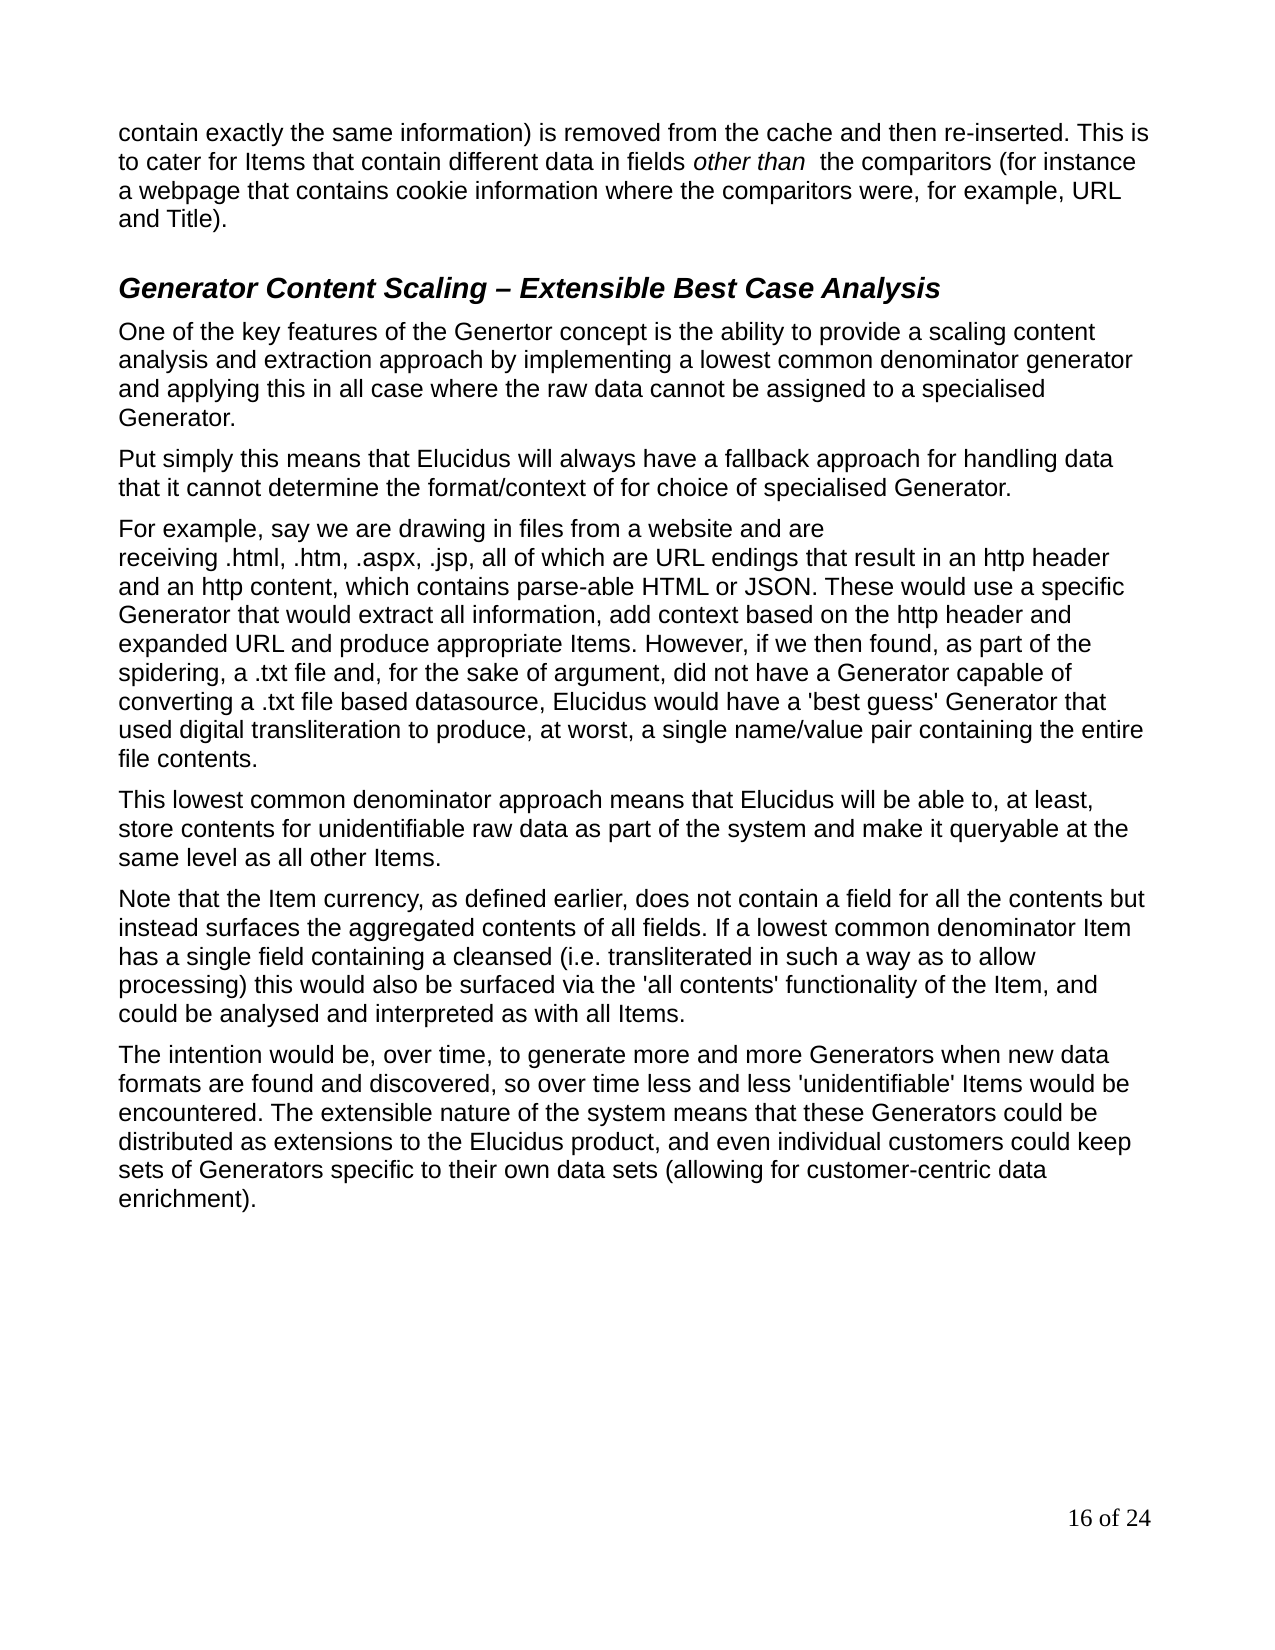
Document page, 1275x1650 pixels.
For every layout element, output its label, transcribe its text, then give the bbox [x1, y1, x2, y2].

text One of the key features of the Genertor concept is the ability to provide a scaling content analysis and extraction approach by implementing a lowest common denominator generator and applying this in all case where the raw data cannot be assigned to a specialised Generator. [118, 317, 1157, 432]
text For example, say we are drawing in files from a website and are receiving .html, .htm, .aspx, .jsp, all of which are URL endings that result in an http header and an http content, which contains parse-able HTML or JSON. These would use a specific Generator that would extract all information, add context based on the http header and expanded URL and produce appropriate Items. However, if we then found, as part of the spidering, a .txt file and, for the sake of argument, did not have a Generator capable of converting a .txt file based datasource, Elucidus would have a 'best guess' Generator that used digital transliteration to produce, at worst, a single name/value pair containing the entire file contents. [118, 514, 1157, 773]
text Note that the Item currency, as defined earlier, does not contain a field for all the contents but instead surfaces the aggregated contents of all fields. If a lowest common denominator Item has a single field containing a cleansed (i.e. transliterated in such a way as to allow processing) this would also be surfaced via the 'all contents' functionality of the Item, and could be analysed and interpreted as with all Items. [118, 884, 1157, 1028]
subtitle Generator Content Scaling – Extensible Best Case Analysis [118, 271, 1157, 304]
text The intention would be, over time, to generate more and more Generators when new data formats are found and discovered, so over time less and less 'unidentifiable' Items would be encountered. The extensible nature of the system means that these Generators could be distributed as extensions to the Elucidus product, and even individual customers could keep sets of Generators specific to their own data sets (allowing for customer-centric data enrichment). [118, 1040, 1157, 1213]
text This lowest common denominator approach means that Elucidus will be able to, at least, store contents for unidentifiable raw data as part of the system and make it queryable at the same level as all other Items. [118, 785, 1157, 872]
text Put simply this means that Elucidus will always have a fallback approach for handling data that it cannot determine the format/context of for choice of specialised Generator. [118, 444, 1157, 502]
text contain exactly the same information) is removed from the cache and then re-inserted. This is to cater for Items that contain different data in fields other than the comparitors (for instance a webpage that contains cookie information where the comparitors were, for example, URL and Title). [118, 118, 1157, 233]
